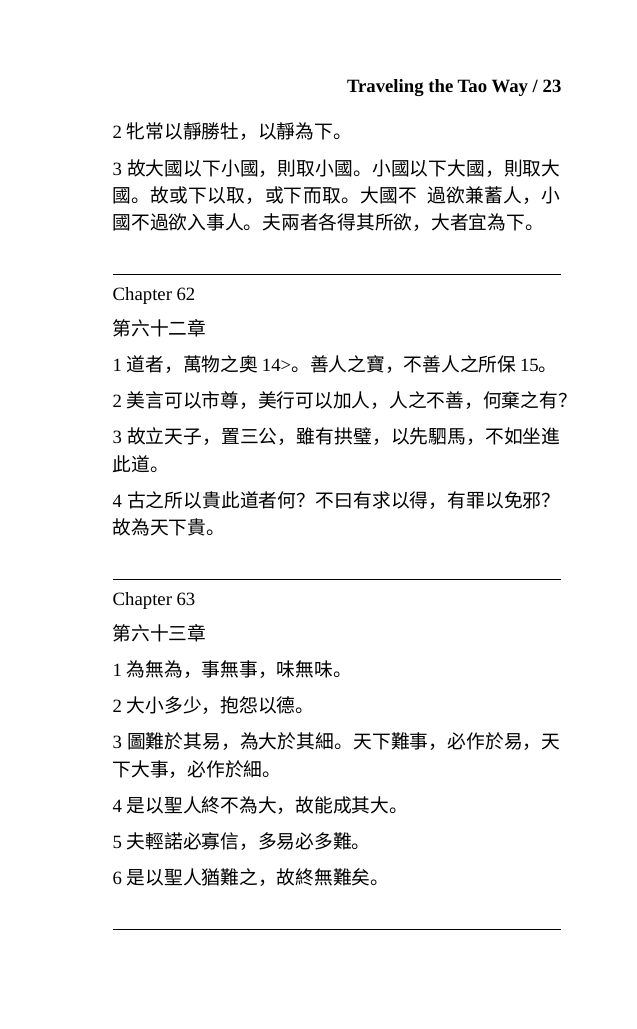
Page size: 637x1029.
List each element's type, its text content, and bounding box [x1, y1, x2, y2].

text 2 美言可以市尊，美行可以加人，人之不善，何棄之有？ [112, 386, 561, 413]
text 2 大小多少，抱怨以德。 [112, 691, 561, 718]
text 3 故大國以下小國，則取小國。小國以下大國，則取大國。故或下以取，或下而取。大國不 過欲兼蓄人，小國不過欲入事人。夫兩者各得其所欲，大者宜為下。 [112, 153, 561, 235]
text Chapter 63 [112, 588, 561, 610]
text 第六十二章 [112, 314, 561, 341]
text 4 古之所以貴此道者何？不曰有求以得，有罪以免邪？故為天下貴。 [112, 485, 561, 540]
text 5 夫輕諾必寡信，多易必多難。 [112, 827, 561, 854]
text 2 牝常以靜勝牡，以靜為下。 [112, 117, 561, 144]
text 1 為無為，事無事，味無味。 [112, 655, 561, 682]
text 6 是以聖人猶難之，故終無難矣。 [112, 863, 561, 890]
text 第六十三章 [112, 619, 561, 646]
text 1 道者，萬物之奧14>。善人之寶，不善人之所保15。 [112, 350, 561, 377]
text Chapter 62 [112, 283, 561, 305]
text 3 故立天子，置三公，雖有拱璧，以先駟馬，不如坐進此道。 [112, 422, 561, 476]
text 3 圖難於其易，為大於其細。天下難事，必作於易，天下大事，必作於細。 [112, 727, 561, 781]
text 4 是以聖人終不為大，故能成其大。 [112, 790, 561, 818]
